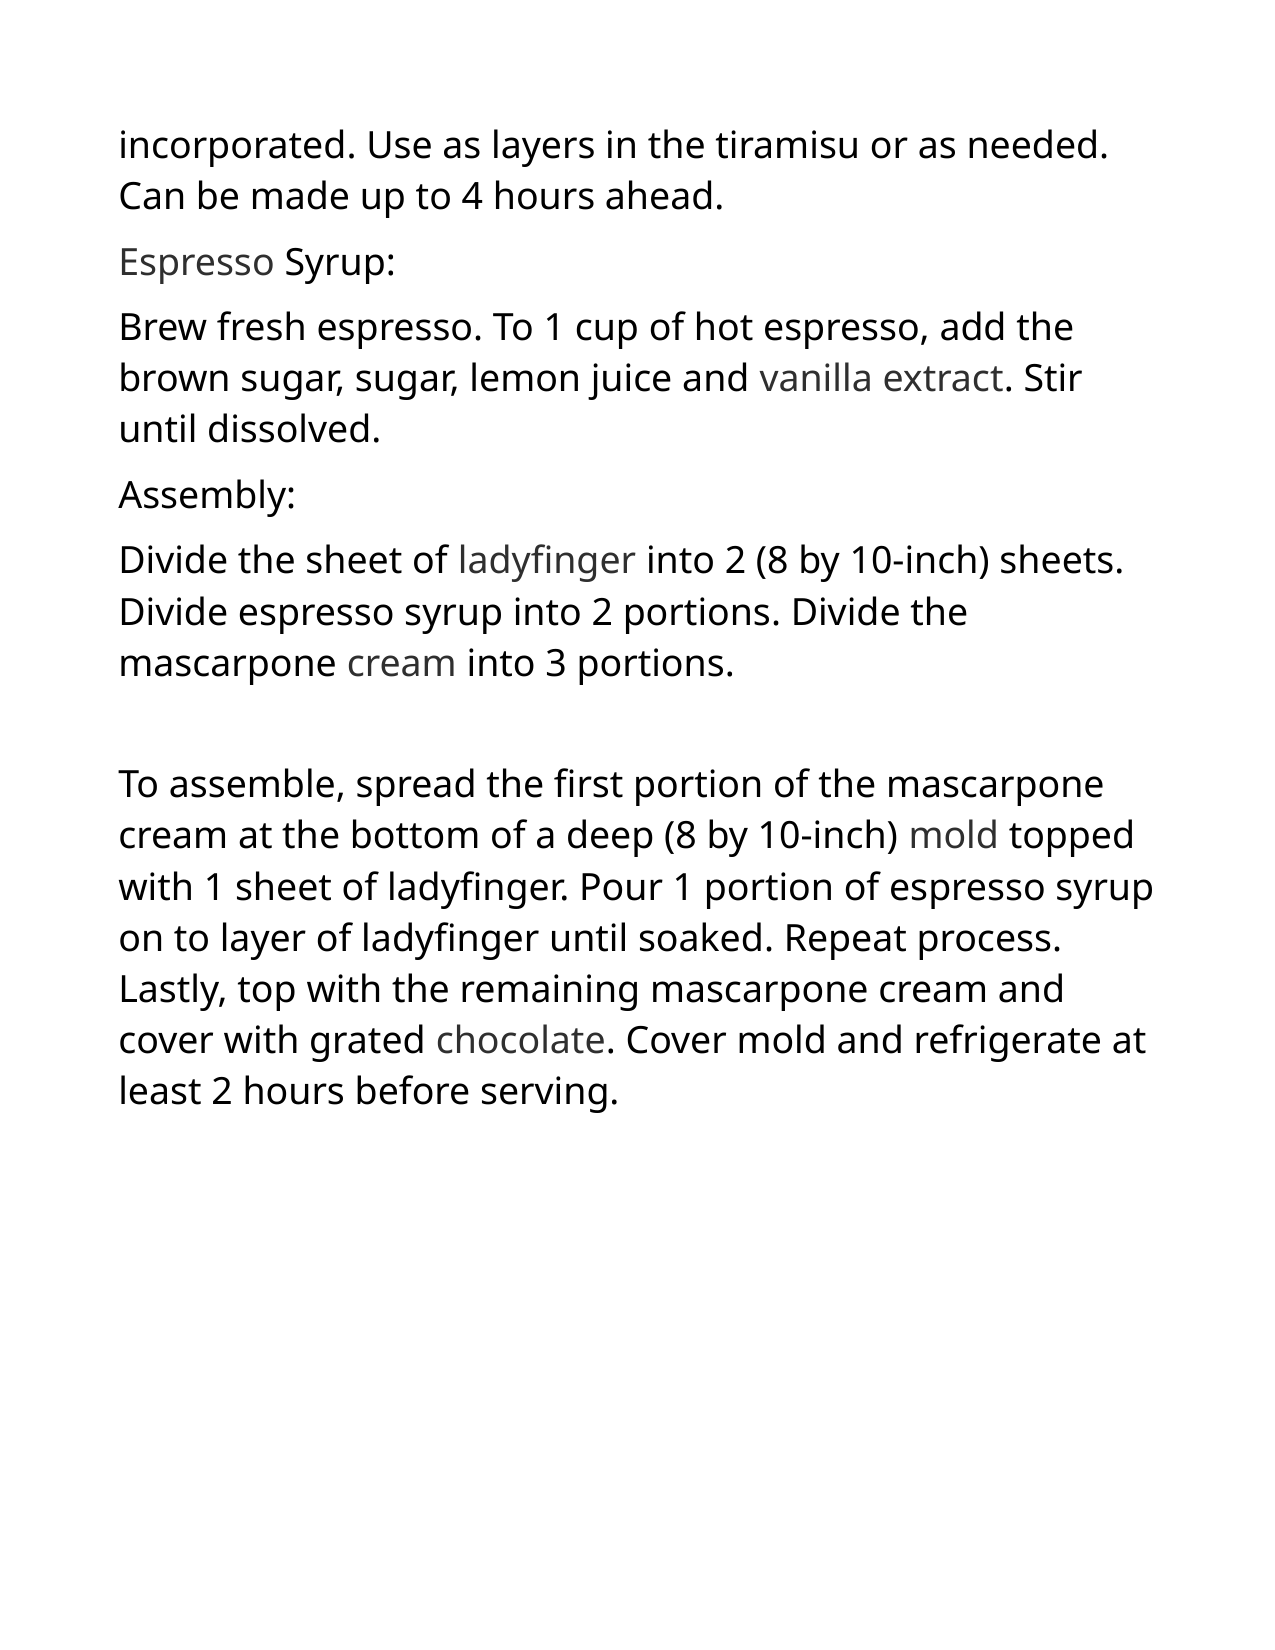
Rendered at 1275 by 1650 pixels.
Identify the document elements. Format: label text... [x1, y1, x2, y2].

text Espresso Syrup: [118, 235, 1157, 286]
text Divide the sheet of ladyfinger into 2 (8 by 10-inch) sheets. Divide espresso syrup into 2 portions. Divide the mascarpone cream into 3 portions. [118, 534, 1157, 687]
text To assemble, spread the first portion of the mascarpone cream at the bottom of a deep (8 by 10-inch) mold topped with 1 sheet of ladyfinger. Pour 1 portion of espresso syrup on to layer of ladyfinger until soaked. Repeat process. Lastly, top with the remaining mascarpone cream and cover with grated chocolate. Cover mold and refrigerate at least 2 hours before serving. [118, 758, 1157, 1115]
text Assembly: [118, 468, 1157, 519]
text incorporated. Use as layers in the tiramisu or as needed. Can be made up to 4 hours ahead. [118, 118, 1157, 220]
text Brew fresh espresso. To 1 cup of hot espresso, add the brown sugar, sugar, lemon juice and vanilla extract. Stir until dissolved. [118, 300, 1157, 453]
